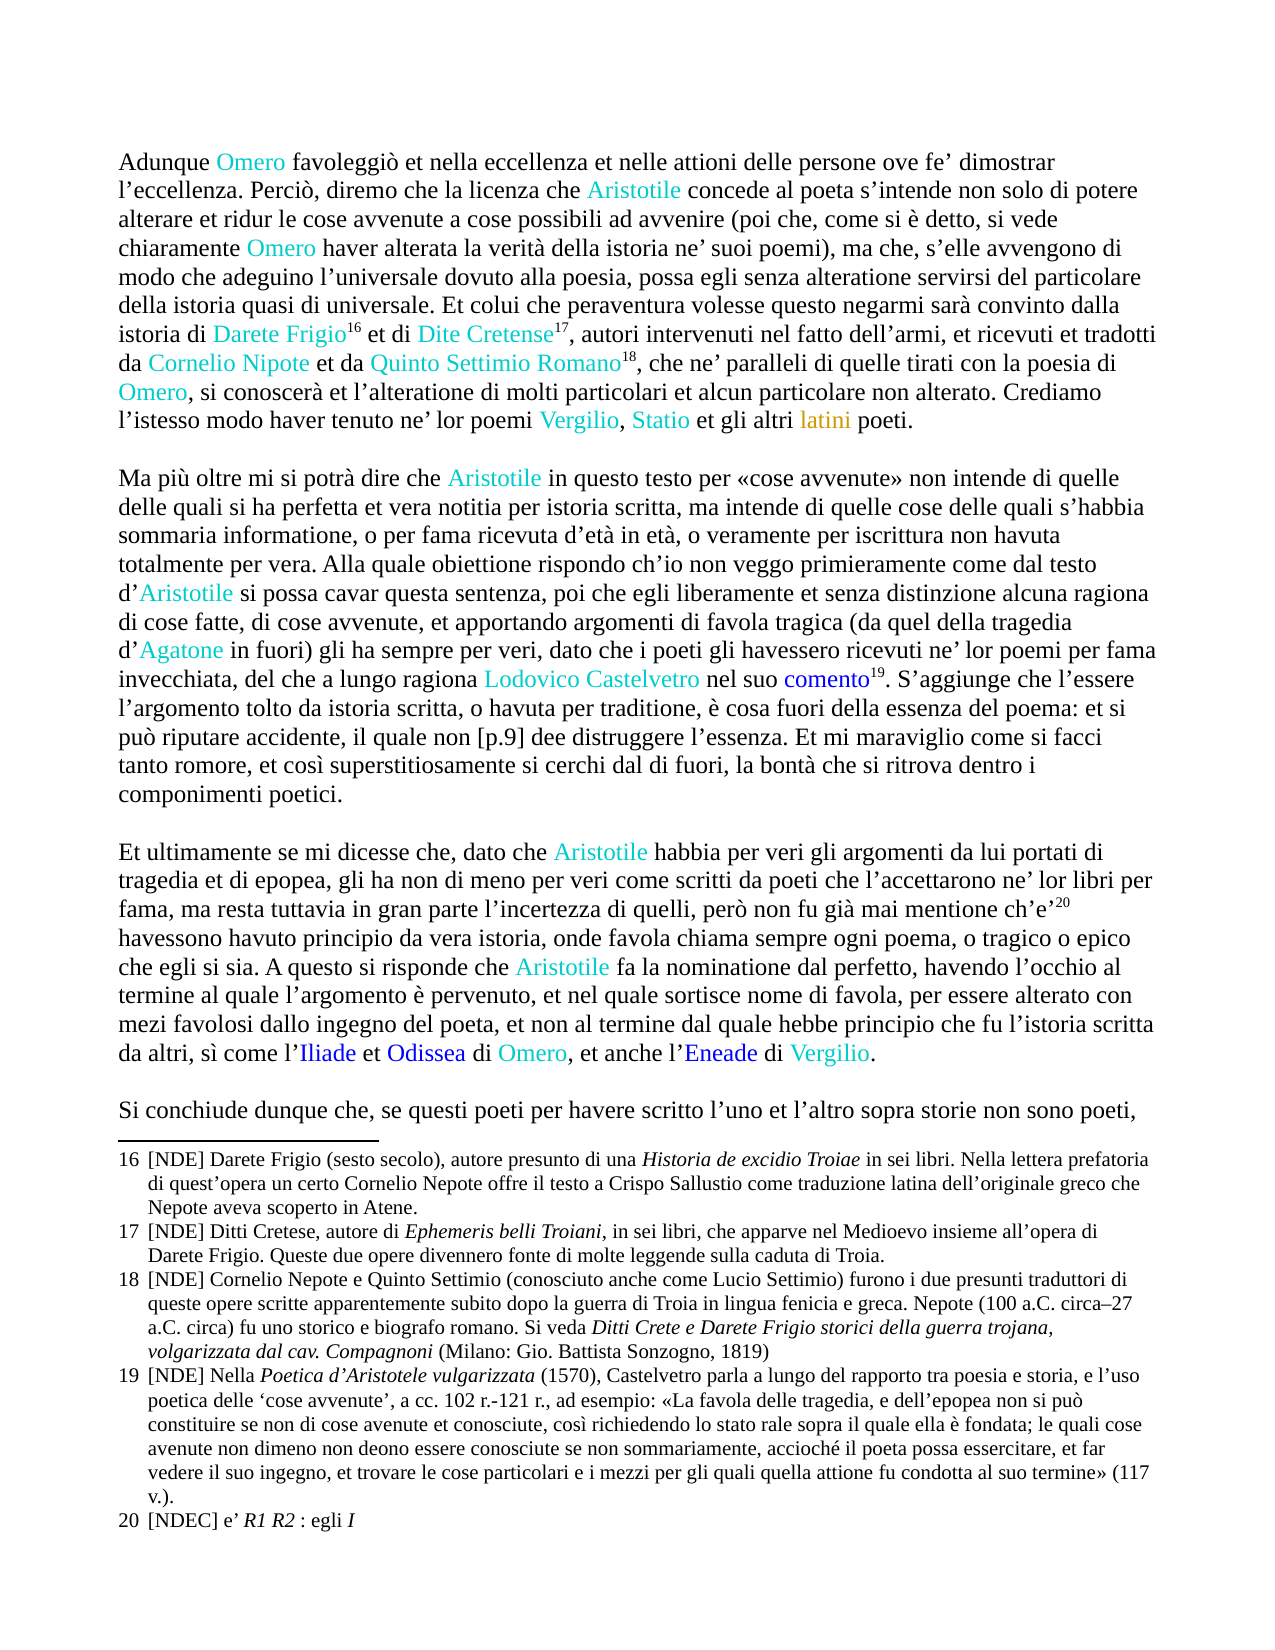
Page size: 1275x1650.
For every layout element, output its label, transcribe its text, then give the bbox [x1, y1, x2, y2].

text [NDEC] e’ R1 R2 : egli I [118, 1508, 1157, 1532]
text [NDE] Nella Poetica d’Aristotele vulgarizzata (1570), Castelvetro parla a lungo del rapporto tra poesia e storia, e l’uso poetica delle ‘cose avvenute’, a cc. 102 r.-121 r., ad esempio: «La favola delle tragedia, e dell’epopea non si può constituire se non di cose avenute et conosciute, così richiedendo lo stato rale sopra il quale ella è fondata; le quali cose avenute non dimeno non deono essere conosciute se non sommariamente, accioché il poeta possa essercitare, et far vedere il suo ingegno, et trovare le cose particolari e i mezzi per gli quali quella attione fu condotta al suo termine» (117 v.). [118, 1363, 1157, 1508]
text [NDE] Darete Frigio (sesto secolo), autore presunto di una Historia de excidio Troiae in sei libri. Nella lettera prefatoria di quest’opera un certo Cornelio Nepote offre il testo a Crispo Sallustio come traduzione latina dell’originale greco che Nepote aveva scoperto in Atene. [118, 1147, 1157, 1219]
text [NDE] Ditti Cretese, autore di Ephemeris belli Troiani, in sei libri, che apparve nel Medioevo insieme all’opera di Darete Frigio. Queste due opere divennero fonte di molte leggende sulla caduta di Troia. [118, 1219, 1157, 1267]
text Adunque Omero favoleggiò et nella eccellenza et nelle attioni delle persone ove fe’ dimostrar l’eccellenza. Perciò, diremo che la licenza che Aristotile concede al poeta s’intende non solo di potere alterare et ridur le cose avvenute a cose possibili ad avvenire (poi che, come si è detto, si vede chiaramente Omero haver alterata la verità della istoria ne’ suoi poemi), ma che, s’elle avvengono di modo che adeguino l’universale dovuto alla poesia, possa egli senza alteratione servirsi del particolare della istoria quasi di universale. Et colui che peraventura volesse questo negarmi sarà convinto dalla istoria di Darete Frigio et di Dite Cretense, autori intervenuti nel fatto dell’armi, et ricevuti et tradotti da Cornelio Nipote et da Quinto Settimio Romano, che ne’ paralleli di quelle tirati con la poesia di Omero, si conoscerà et l’alteratione di molti particolari et alcun particolare non alterato. Crediamo l’istesso modo haver tenuto ne’ lor poemi Vergilio, Statio et gli altri latini poeti. [118, 147, 1157, 434]
text Si conchiude dunque che, se questi poeti per havere scritto l’uno et l’altro sopra storie non sono poeti, [118, 1096, 1157, 1124]
text Ma più oltre mi si potrà dire che Aristotile in questo testo per «cose avvenute» non intende di quelle delle quali si ha perfetta et vera notitia per istoria scritta, ma intende di quelle cose delle quali s’habbia sommaria informatione, o per fama ricevuta d’età in età, o veramente per iscrittura non havuta totalmente per vera. Alla quale obiettione rispondo ch’io non veggo primieramente come dal testo d’Aristotile si possa cavar questa sentenza, poi che egli liberamente et senza distinzione alcuna ragiona di cose fatte, di cose avvenute, et apportando argomenti di favola tragica (da quel della tragedia d’Agatone in fuori) gli ha sempre per veri, dato che i poeti gli havessero ricevuti ne’ lor poemi per fama invecchiata, del che a lungo ragiona Lodovico Castelvetro nel suo comento. S’aggiunge che l’essere l’argomento tolto da istoria scritta, o havuta per traditione, è cosa fuori della essenza del poema: et si può riputare accidente, il quale non [p.9] dee distruggere l’essenza. Et mi maraviglio come si facci tanto romore, et così superstitiosamente si cerchi dal di fuori, la bontà che si ritrova dentro i componimenti poetici. [118, 463, 1157, 808]
text Et ultimamente se mi dicesse che, dato che Aristotile habbia per veri gli argomenti da lui portati di tragedia et di epopea, gli ha non di meno per veri come scritti da poeti che l’accettarono ne’ lor libri per fama, ma resta tuttavia in gran parte l’incertezza di quelli, però non fu già mai mentione ch’e’ havessono havuto principio da vera istoria, onde favola chiama sempre ogni poema, o tragico o epico che egli si sia. A questo si risponde che Aristotile fa la nominatione dal perfetto, havendo l’occhio al termine al quale l’argomento è pervenuto, et nel quale sortisce nome di favola, per essere alterato con mezi favolosi dallo ingegno del poeta, et non al termine dal quale hebbe principio che fu l’istoria scritta da altri, sì come l’Iliade et Odissea di Omero, et anche l’Eneade di Vergilio. [118, 837, 1157, 1067]
text [NDE] Cornelio Nepote e Quinto Settimio (conosciuto anche come Lucio Settimio) furono i due presunti traduttori di queste opere scritte apparentemente subito dopo la guerra di Troia in lingua fenicia e greca. Nepote (100 a.C. circa–27 a.C. circa) fu uno storico e biografo romano. Si veda Ditti Crete e Darete Frigio storici della guerra trojana, volgarizzata dal cav. Compagnoni (Milano: Gio. Battista Sonzogno, 1819) [118, 1267, 1157, 1363]
